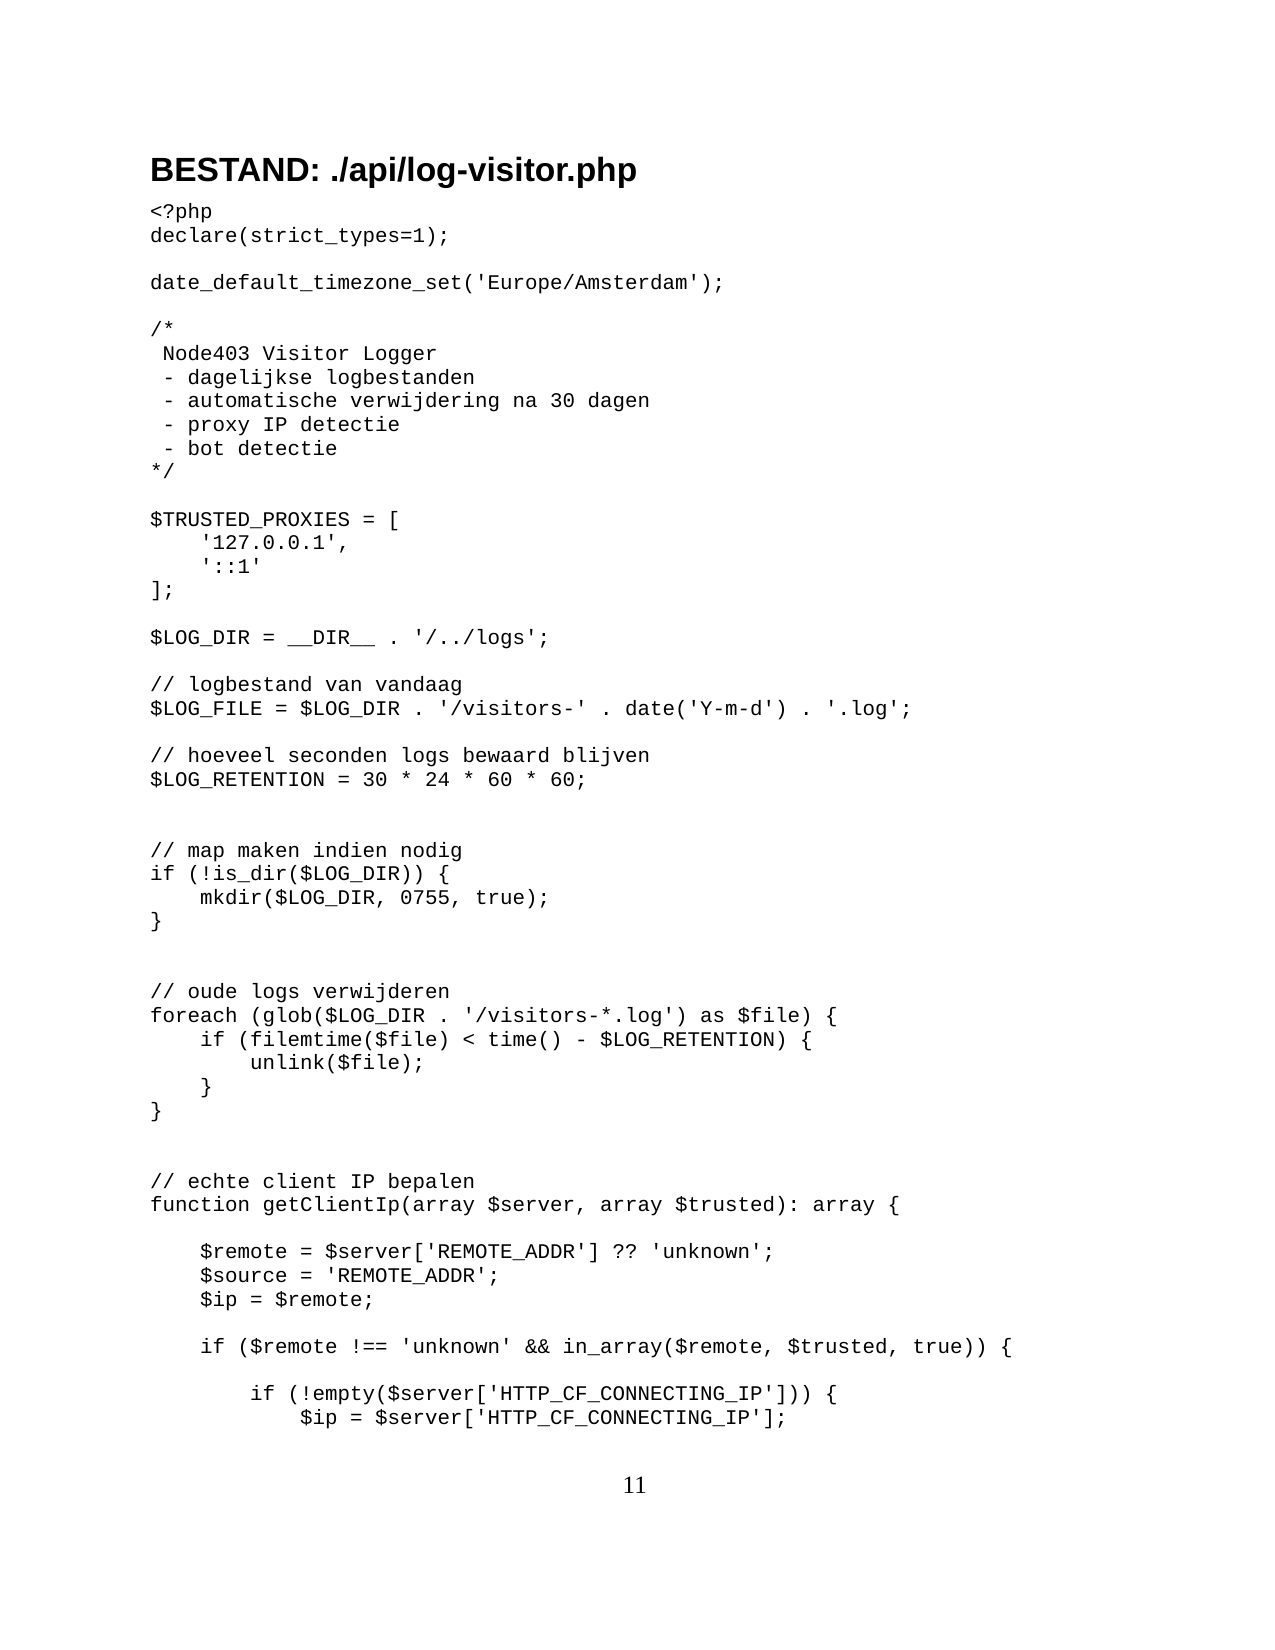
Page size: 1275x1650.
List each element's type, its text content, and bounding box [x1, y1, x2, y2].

text if (!empty($server['HTTP_CF_CONNECTING_IP'])) { [150, 1383, 1125, 1407]
text if (!is_dir($LOG_DIR)) { [150, 863, 1125, 887]
text function getClientIp(array $server, array $trusted): array { [150, 1194, 1125, 1218]
subtitle BESTAND: ./api/log-visitor.php [150, 150, 1125, 189]
text date_default_timezone_set('Europe/Amsterdam'); [150, 272, 1125, 296]
text '127.0.0.1', [150, 532, 1125, 556]
text - bot detectie [150, 438, 1125, 461]
text foreach (glob($LOG_DIR . '/visitors-*.log') as $file) { [150, 1005, 1125, 1029]
text - automatische verwijdering na 30 dagen [150, 390, 1125, 414]
text // echte client IP bepalen [150, 1171, 1125, 1194]
text // map maken indien nodig [150, 839, 1125, 863]
text if ($remote !== 'unknown' && in_array($remote, $trusted, true)) { [150, 1336, 1125, 1360]
text if (filemtime($file) < time() - $LOG_RETENTION) { [150, 1029, 1125, 1052]
text $ip = $remote; [150, 1289, 1125, 1312]
text } [150, 911, 1125, 934]
text } [150, 1100, 1125, 1123]
text $LOG_DIR = __DIR__ . '/../logs'; [150, 627, 1125, 650]
text $remote = $server['REMOTE_ADDR'] ?? 'unknown'; [150, 1242, 1125, 1265]
text // oude logs verwijderen [150, 981, 1125, 1005]
text ]; [150, 579, 1125, 603]
text '::1' [150, 556, 1125, 579]
text /* [150, 319, 1125, 343]
text <?php [150, 201, 1125, 225]
text // hoeveel seconden logs bewaard blijven [150, 745, 1125, 769]
text $ip = $server['HTTP_CF_CONNECTING_IP']; [150, 1407, 1125, 1431]
text $source = 'REMOTE_ADDR'; [150, 1265, 1125, 1289]
text mkdir($LOG_DIR, 0755, true); [150, 887, 1125, 911]
text $LOG_RETENTION = 30 * 24 * 60 * 60; [150, 769, 1125, 792]
text $LOG_FILE = $LOG_DIR . '/visitors-' . date('Y-m-d') . '.log'; [150, 698, 1125, 721]
text Node403 Visitor Logger [150, 343, 1125, 367]
text // logbestand van vandaag [150, 674, 1125, 698]
text */ [150, 461, 1125, 485]
text } [150, 1076, 1125, 1100]
text - proxy IP detectie [150, 414, 1125, 438]
text declare(strict_types=1); [150, 225, 1125, 248]
text $TRUSTED_PROXIES = [ [150, 508, 1125, 532]
text unlink($file); [150, 1052, 1125, 1076]
text - dagelijkse logbestanden [150, 367, 1125, 390]
